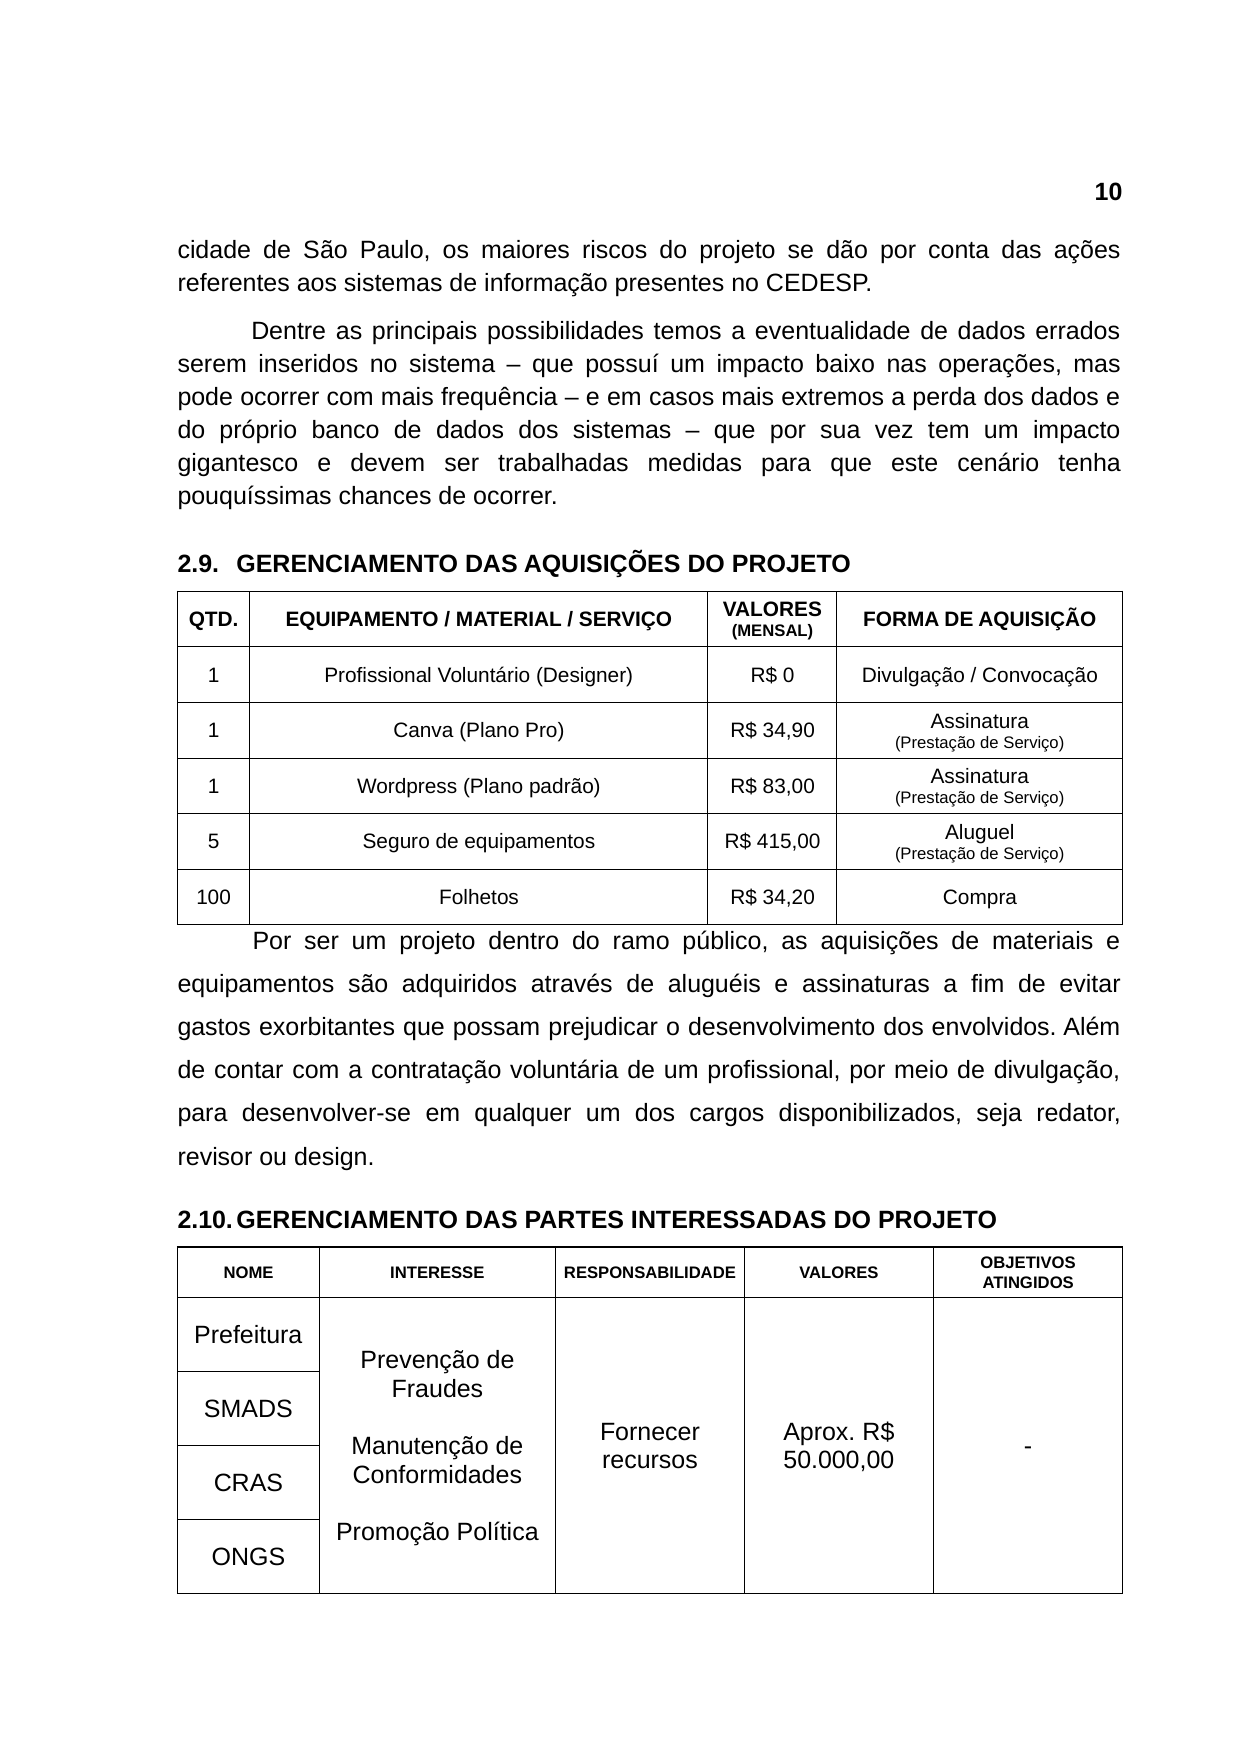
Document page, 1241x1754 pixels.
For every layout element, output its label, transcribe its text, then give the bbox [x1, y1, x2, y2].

table_header INTERESSE [320, 1248, 555, 1297]
table_cell Assinatura (Prestação de Serviço) [837, 759, 1122, 813]
table_cell SMADS [178, 1372, 319, 1445]
table_cell R$ 34,20 [708, 870, 836, 924]
table_cell 1 [178, 759, 249, 813]
table_cell Wordpress (Plano padrão) [250, 759, 707, 813]
table_cell R$ 34,90 [708, 703, 836, 757]
table_cell 1 [178, 647, 249, 702]
table_header NOME [178, 1248, 319, 1297]
table_cell Aluguel (Prestação de Serviço) [837, 814, 1122, 869]
text Por ser um projeto dentro do ramo público, as aquisições de materiais e equipamentos são adquiridos através de aluguéis e assinaturas a fim de evitar gastos exorbitantes que possam prejudicar o desenvolvimento dos envolvidos. Além de contar com a contratação voluntária de um profissional, por meio de divulgação, para desenvolver-se em qualquer um dos cargos disponibilizados, seja redator, revisor ou design. [177, 926, 1122, 1170]
table_cell 1 [178, 703, 249, 757]
table_cell ONGS [178, 1520, 319, 1593]
table_cell Profissional Voluntário (Designer) [250, 647, 707, 702]
table_header VALORES (MENSAL) [708, 592, 836, 646]
table_cell - [934, 1298, 1122, 1593]
table_cell Prefeitura [178, 1298, 319, 1371]
table_header EQUIPAMENTO / MATERIAL / SERVIÇO [250, 592, 707, 646]
table_cell Canva (Plano Pro) [250, 703, 707, 757]
table_header OBJETIVOS ATINGIDOS [934, 1248, 1122, 1297]
table_header FORMA DE AQUISIÇÃO [837, 592, 1122, 646]
table_header RESPONSABILIDADE [556, 1248, 744, 1297]
table_header VALORES [745, 1248, 933, 1297]
subtitle Gerenciamento das partes interessadas do projeto [177, 1205, 1122, 1234]
table_cell Prevenção de Fraudes Manutenção de Conformidades Promoção Política [320, 1298, 555, 1593]
table_cell 100 [178, 870, 249, 924]
text cidade de São Paulo, os maiores riscos do projeto se dão por conta das ações referentes aos sistemas de informação presentes no CEDESP. [177, 235, 1122, 297]
table_cell CRAS [178, 1446, 319, 1519]
table_header QTD. [178, 592, 249, 646]
table_cell 5 [178, 814, 249, 869]
text Dentre as principais possibilidades temos a eventualidade de dados errados serem inseridos no sistema – que possuí um impacto baixo nas operações, mas pode ocorrer com mais frequência – e em casos mais extremos a perda dos dados e do próprio banco de dados dos sistemas – que por sua vez tem um impacto gigantesco e devem ser trabalhadas medidas para que este cenário tenha pouquíssimas chances de ocorrer. [177, 316, 1122, 510]
table_cell R$ 83,00 [708, 759, 836, 813]
table_cell Folhetos [250, 870, 707, 924]
table_cell Aprox. R$ 50.000,00 [745, 1298, 933, 1593]
table_cell Compra [837, 870, 1122, 924]
subtitle Gerenciamento das aquisições do projeto [177, 549, 1122, 578]
table_cell R$ 0 [708, 647, 836, 702]
table_cell Fornecer recursos [556, 1298, 744, 1593]
table_cell Assinatura (Prestação de Serviço) [837, 703, 1122, 757]
table_cell Seguro de equipamentos [250, 814, 707, 869]
table_cell R$ 415,00 [708, 814, 836, 869]
table_cell Divulgação / Convocação [837, 647, 1122, 702]
